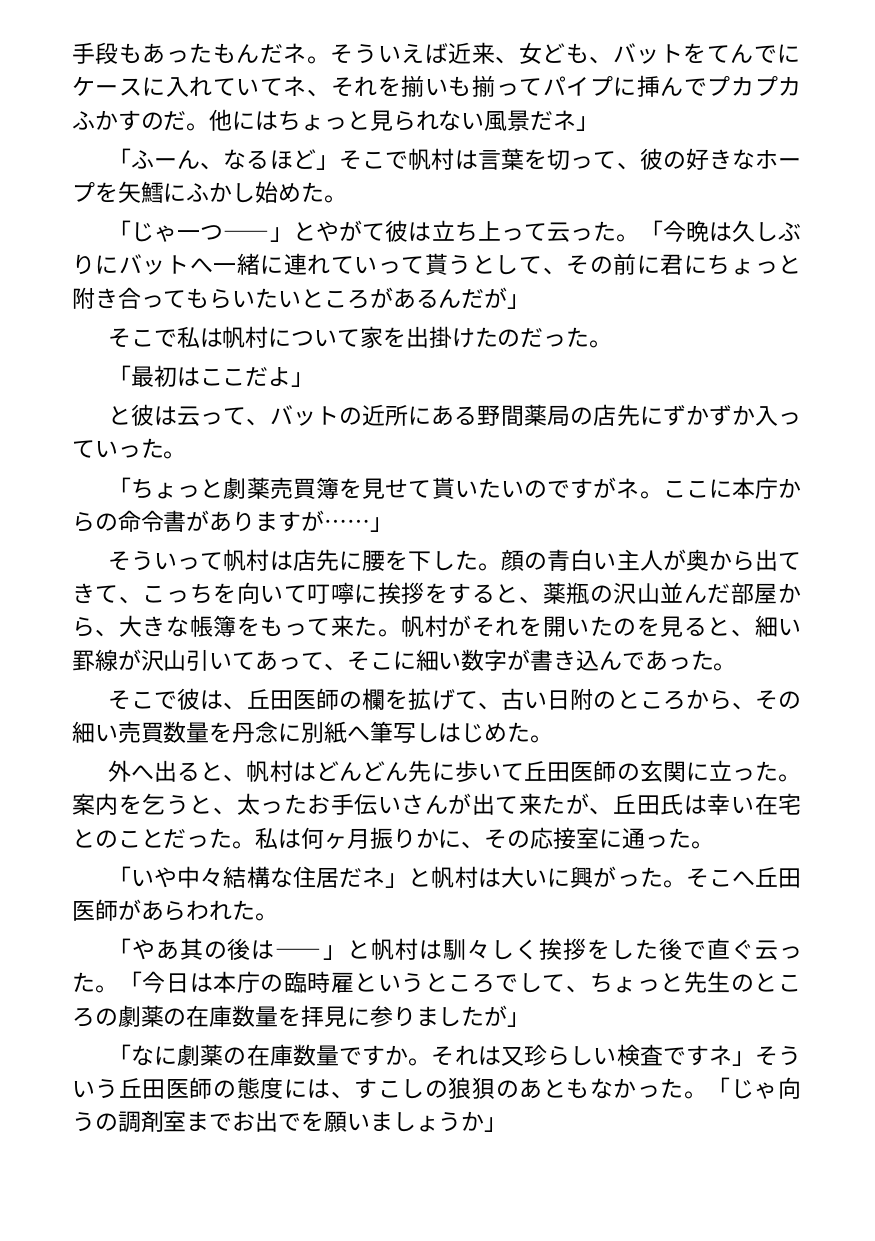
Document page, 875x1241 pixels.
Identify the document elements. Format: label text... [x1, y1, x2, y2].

text そういって帆村は店先に腰を下した。顔の青白い主人が奥から出てきて、こっちを向いて叮嚀に挨拶をすると、薬瓶の沢山並んだ部屋から、大きな帳簿をもって来た。帆村がそれを開いたのを見ると、細い罫線が沢山引いてあって、そこに細い数字が書き込んであった。 [72, 543, 802, 676]
text 「いや中々結構な住居だネ」と帆村は大いに興がった。そこへ丘田医師があらわれた。 [72, 860, 802, 926]
text そこで彼は、丘田医師の欄を拡げて、古い日附のところから、その細い売買数量を丹念に別紙へ筆写しはじめた。 [72, 682, 802, 748]
text 「ちょっと劇薬売買簿を見せて貰いたいのですがネ。ここに本庁からの命令書がありますが……」 [72, 470, 802, 537]
text 「最初はここだよ」 [72, 359, 802, 392]
text 手段もあったもんだネ。そういえば近来、女ども、バットをてんでにケースに入れていてネ、それを揃いも揃ってパイプに挿んでプカプカふかすのだ。他にはちょっと見られない風景だネ」 [72, 36, 802, 136]
text と彼は云って、バットの近所にある野間薬局の店先にずかずか入っていった。 [72, 398, 802, 464]
text 「なに劇薬の在庫数量ですか。それは又珍らしい検査ですネ」そういう丘田医師の態度には、すこしの狼狽のあともなかった。「じゃ向うの調剤室までお出でを願いましょうか」 [72, 1038, 802, 1137]
text 外へ出ると、帆村はどんどん先に歩いて丘田医師の玄関に立った。案内を乞うと、太ったお手伝いさんが出て来たが、丘田氏は幸い在宅とのことだった。私は何ヶ月振りかに、その応接室に通った。 [72, 754, 802, 854]
text 「じゃ一つ――」とやがて彼は立ち上って云った。「今晩は久しぶりにバットへ一緒に連れていって貰うとして、その前に君にちょっと附き合ってもらいたいところがあるんだが」 [72, 214, 802, 314]
text 「ふーん、なるほど」そこで帆村は言葉を切って、彼の好きなホープを矢鱈にふかし始めた。 [72, 142, 802, 208]
text 「やあ其の後は――」と帆村は馴々しく挨拶をした後で直ぐ云った。「今日は本庁の臨時雇というところでして、ちょっと先生のところの劇薬の在庫数量を拝見に参りましたが」 [72, 932, 802, 1032]
text そこで私は帆村について家を出掛けたのだった。 [72, 320, 802, 353]
